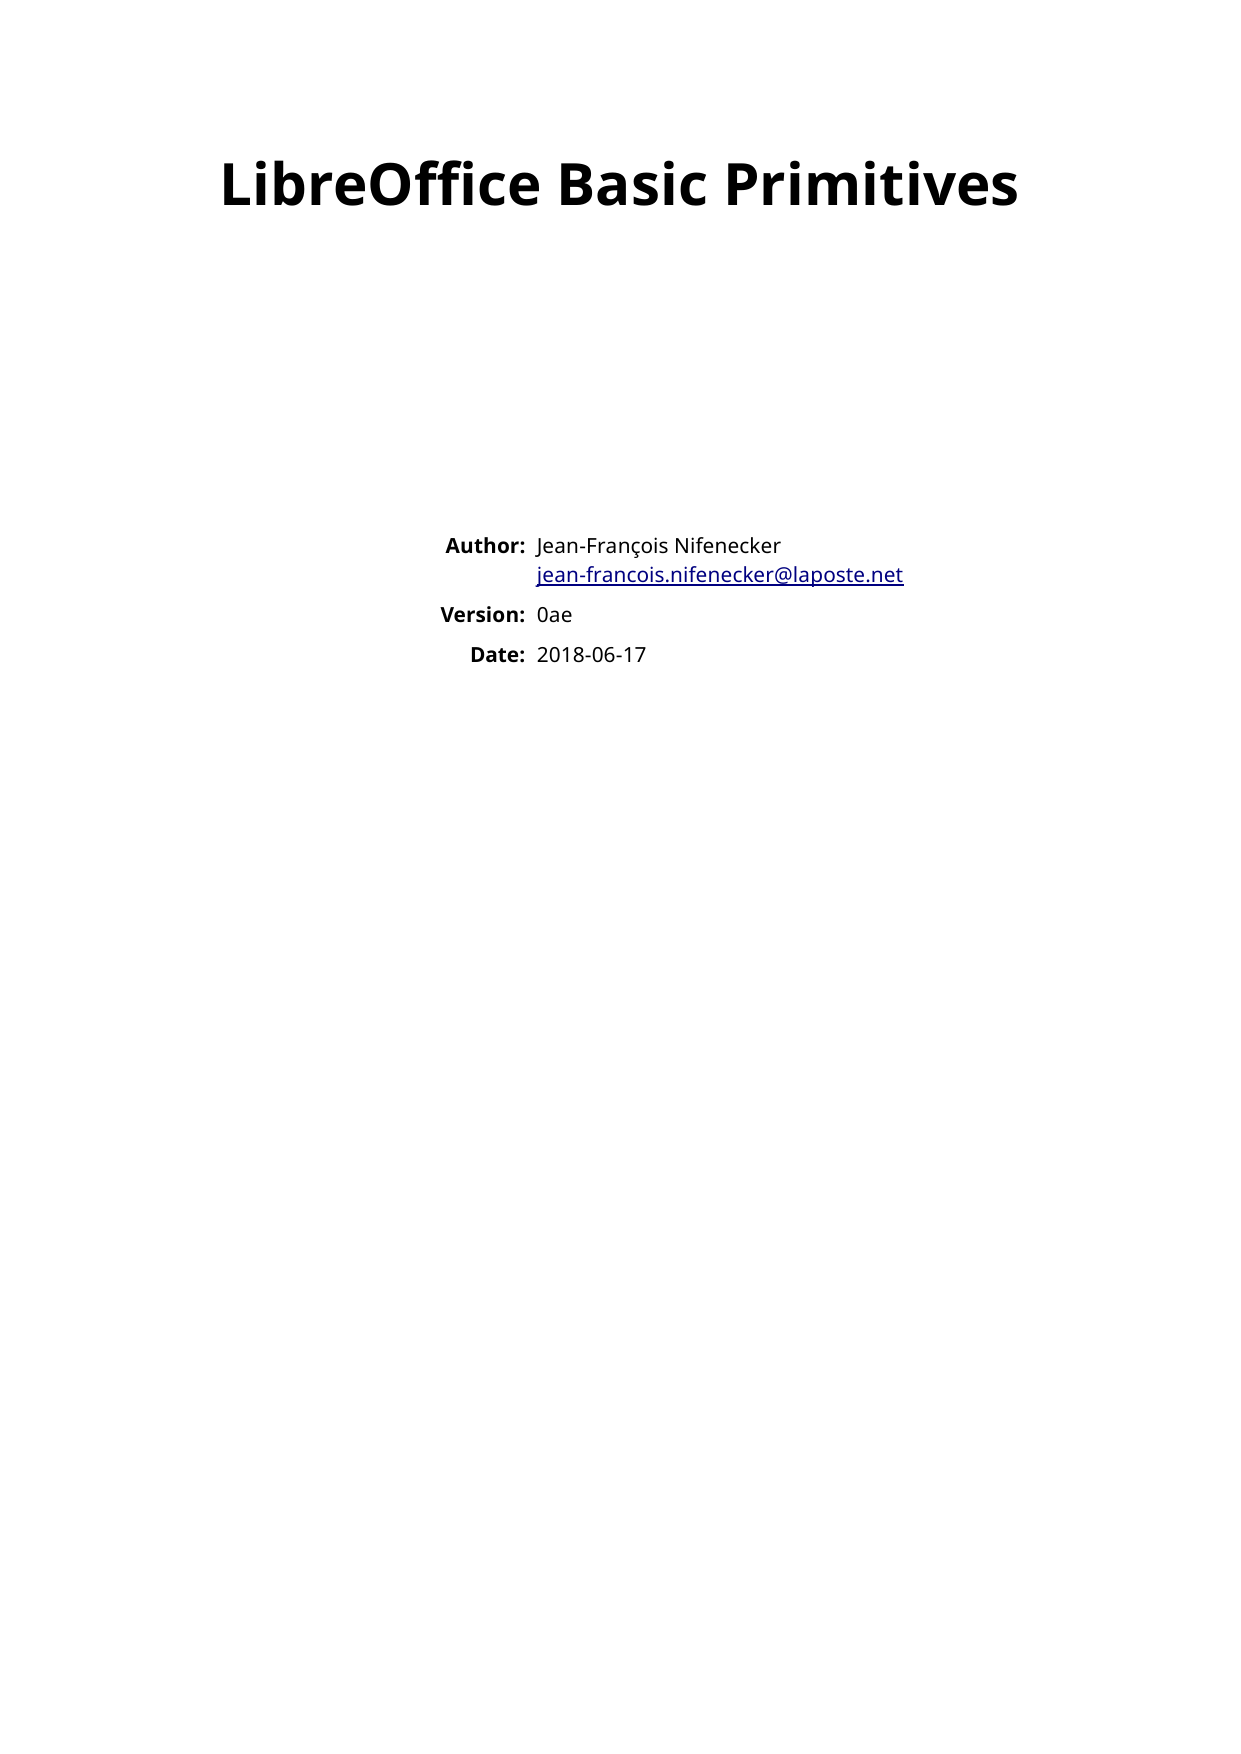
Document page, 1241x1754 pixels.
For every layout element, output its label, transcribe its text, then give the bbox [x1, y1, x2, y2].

table_cell Version: [413, 594, 531, 634]
table_header [118, 526, 413, 594]
table_cell 2018-06-17 [531, 634, 1122, 674]
table_header Jean-François Nifenecker jean-francois.nifenecker@laposte.net [531, 526, 1122, 594]
table_cell 0ae [531, 594, 1122, 634]
table_cell [118, 634, 413, 674]
title LibreOffice Basic Primitives [118, 143, 1122, 223]
table_cell Date: [413, 634, 531, 674]
table_header Author: [413, 526, 531, 594]
table_cell [118, 594, 413, 634]
